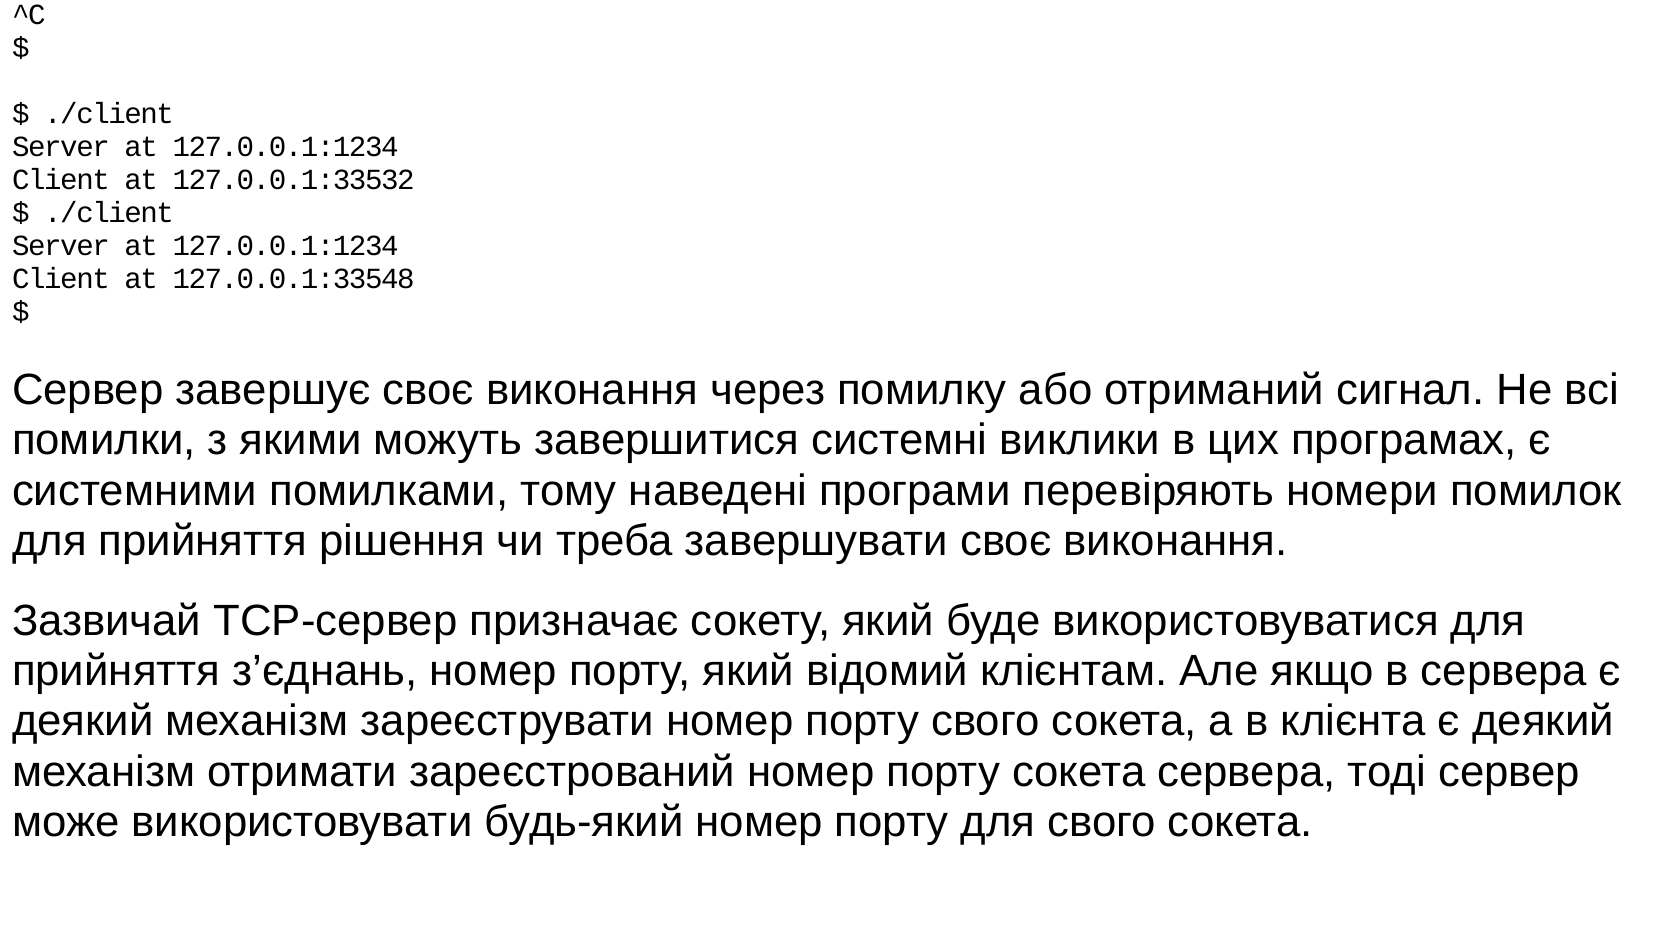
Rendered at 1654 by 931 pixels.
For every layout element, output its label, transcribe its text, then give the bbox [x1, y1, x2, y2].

text Зазвичай TCP-сервер призначає сокету, який буде використовуватися для прийняття з’єднань, номер порту, який відомий клієнтам. Але якщо в сервера є деякий механізм зареєструвати номер порту свого сокета, а в клієнта є деякий механізм отримати зареєстрований номер порту сокета сервера, тоді сервер може використовувати будь-який номер порту для свого сокета. [12, 594, 1642, 846]
text Server at 127.0.0.1:1234 [12, 132, 1642, 165]
text Server at 127.0.0.1:1234 [12, 231, 1642, 264]
text $ ./client [12, 198, 1642, 231]
text Client at 127.0.0.1:33532 [12, 165, 1642, 198]
text ^C [12, 0, 1642, 33]
text Client at 127.0.0.1:33548 [12, 264, 1642, 297]
text $ [12, 33, 1642, 66]
text $ [12, 297, 1642, 330]
text Сервер завершує своє виконання через помилку або отриманий сигнал. Не всі помилки, з якими можуть завершитися системні виклики в цих програмах, є системними помилками, тому наведені програми перевіряють номери помилок для прийняття рішення чи треба завершувати своє виконання. [12, 363, 1642, 564]
text $ ./client [12, 99, 1642, 132]
